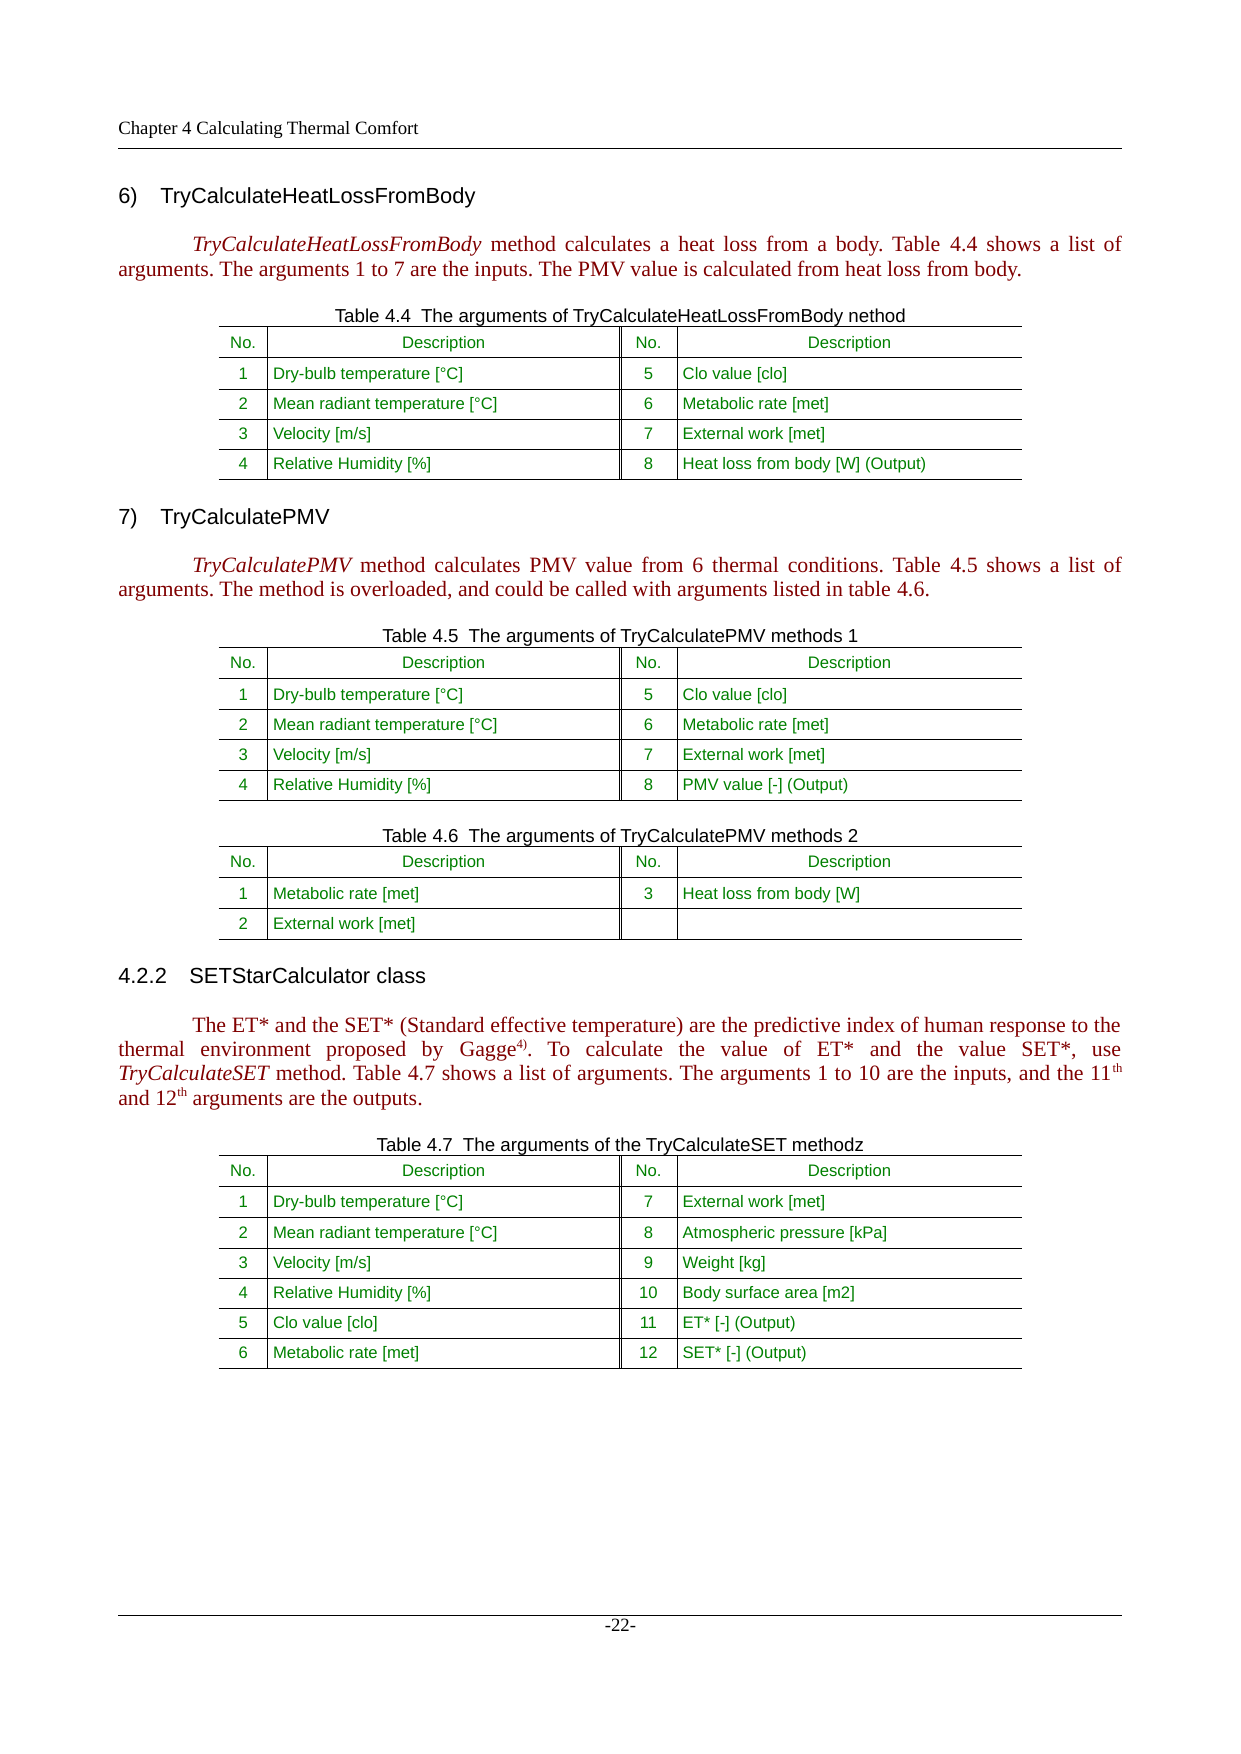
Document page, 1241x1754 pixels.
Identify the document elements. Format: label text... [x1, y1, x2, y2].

table_cell Dry-bulb temperature [°C] [268, 679, 619, 709]
subtitle TryCalculatePMV [118, 504, 1122, 529]
table_cell Heat loss from body [W] [678, 878, 1022, 908]
table_cell 1 [219, 878, 267, 908]
table_cell 7 [622, 740, 677, 769]
table_cell External work [met] [678, 1187, 1022, 1217]
table_cell PMV value [-] (Output) [678, 771, 1022, 800]
table_cell 5 [622, 679, 677, 709]
text Table 4.4 The arguments of TryCalculateHeatLossFromBody nethod [118, 305, 1122, 326]
table_cell 6 [622, 390, 677, 419]
table_cell Relative Humidity [%] [268, 771, 619, 800]
table_header Description [678, 648, 1022, 678]
table_cell 2 [219, 390, 267, 419]
table_cell 5 [622, 358, 677, 388]
table_cell Atmospheric pressure [kPa] [678, 1218, 1022, 1247]
table_cell Velocity [m/s] [268, 420, 619, 449]
table_header No. [622, 327, 677, 357]
subtitle TryCalculateHeatLossFromBody [118, 184, 1122, 208]
table_cell Clo value [clo] [678, 358, 1022, 388]
table_cell 7 [622, 420, 677, 449]
table_cell Heat loss from body [W] (Output) [678, 450, 1022, 479]
subtitle SETStarCalculator class [118, 964, 1122, 988]
table_cell 2 [219, 1218, 267, 1247]
table_cell Mean radiant temperature [°C] [268, 710, 619, 739]
table_cell Velocity [m/s] [268, 740, 619, 769]
table_cell 3 [219, 1249, 267, 1278]
table_cell 1 [219, 358, 267, 388]
table_cell 11 [622, 1309, 677, 1338]
text Table 4.5 The arguments of TryCalculatePMV methods 1 [118, 626, 1122, 647]
table_cell External work [met] [678, 420, 1022, 449]
table_cell Metabolic rate [met] [268, 878, 619, 908]
table_cell [678, 909, 1022, 938]
table_cell Weight [kg] [678, 1249, 1022, 1278]
table_cell Mean radiant temperature [°C] [268, 390, 619, 419]
table_cell 8 [622, 1218, 677, 1247]
table_cell External work [met] [268, 909, 619, 938]
table_cell 12 [622, 1339, 677, 1368]
table_cell 7 [622, 1187, 677, 1217]
table_header No. [219, 327, 267, 357]
text TryCalculatePMV method calculates PMV value from 6 thermal conditions. Table 4.5 shows a list of arguments. The method is overloaded, and could be called with arguments listed in table 4.6. [118, 553, 1122, 602]
table_header Description [268, 648, 619, 678]
table_cell 6 [622, 710, 677, 739]
table_cell 8 [622, 450, 677, 479]
table_header Description [268, 847, 619, 877]
table_cell 4 [219, 1279, 267, 1308]
table_header Description [678, 327, 1022, 357]
table_cell Dry-bulb temperature [°C] [268, 1187, 619, 1217]
table_cell Body surface area [m2] [678, 1279, 1022, 1308]
table_cell Velocity [m/s] [268, 1249, 619, 1278]
table_header No. [622, 847, 677, 877]
table_cell 3 [219, 420, 267, 449]
table_cell 2 [219, 710, 267, 739]
table_cell 3 [622, 878, 677, 908]
table_cell [622, 909, 677, 938]
table_cell 4 [219, 450, 267, 479]
table_cell Clo value [clo] [678, 679, 1022, 709]
table_cell ET* [-] (Output) [678, 1309, 1022, 1338]
table_header Description [268, 1156, 619, 1186]
table_cell Clo value [clo] [268, 1309, 619, 1338]
table_cell 8 [622, 771, 677, 800]
table_header No. [622, 648, 677, 678]
table_cell 1 [219, 1187, 267, 1217]
table_cell External work [met] [678, 740, 1022, 769]
table_header Description [678, 847, 1022, 877]
table_header No. [219, 648, 267, 678]
table_header Description [268, 327, 619, 357]
table_cell Metabolic rate [met] [678, 390, 1022, 419]
table_cell 4 [219, 771, 267, 800]
table_cell 5 [219, 1309, 267, 1338]
table_header No. [622, 1156, 677, 1186]
table_cell 2 [219, 909, 267, 938]
table_header No. [219, 847, 267, 877]
table_cell Metabolic rate [met] [268, 1339, 619, 1368]
text Table 4.7 The arguments of the TryCalculateSET methodz [118, 1134, 1122, 1155]
text TryCalculateHeatLossFromBody method calculates a heat loss from a body. Table 4.4 shows a list of arguments. The arguments 1 to 7 are the inputs. The PMV value is calculated from heat loss from body. [118, 232, 1122, 281]
table_header Description [678, 1156, 1022, 1186]
table_cell 6 [219, 1339, 267, 1368]
table_cell Metabolic rate [met] [678, 710, 1022, 739]
table_cell SET* [-] (Output) [678, 1339, 1022, 1368]
text The ET* and the SET* (Standard effective temperature) are the predictive index of human response to the thermal environment proposed by Gagge). To calculate the value of ET* and the value SET*, use TryCalculateSET method. Table 4.7 shows a list of arguments. The arguments 1 to 10 are the inputs, and the 11th and 12th arguments are the outputs. [118, 1013, 1122, 1110]
table_cell 1 [219, 679, 267, 709]
text Table 4.6 The arguments of TryCalculatePMV methods 2 [118, 825, 1122, 846]
table_header No. [219, 1156, 267, 1186]
table_cell 9 [622, 1249, 677, 1278]
table_cell Relative Humidity [%] [268, 450, 619, 479]
table_cell Mean radiant temperature [°C] [268, 1218, 619, 1247]
table_cell Dry-bulb temperature [°C] [268, 358, 619, 388]
table_cell Relative Humidity [%] [268, 1279, 619, 1308]
table_cell 3 [219, 740, 267, 769]
table_cell 10 [622, 1279, 677, 1308]
